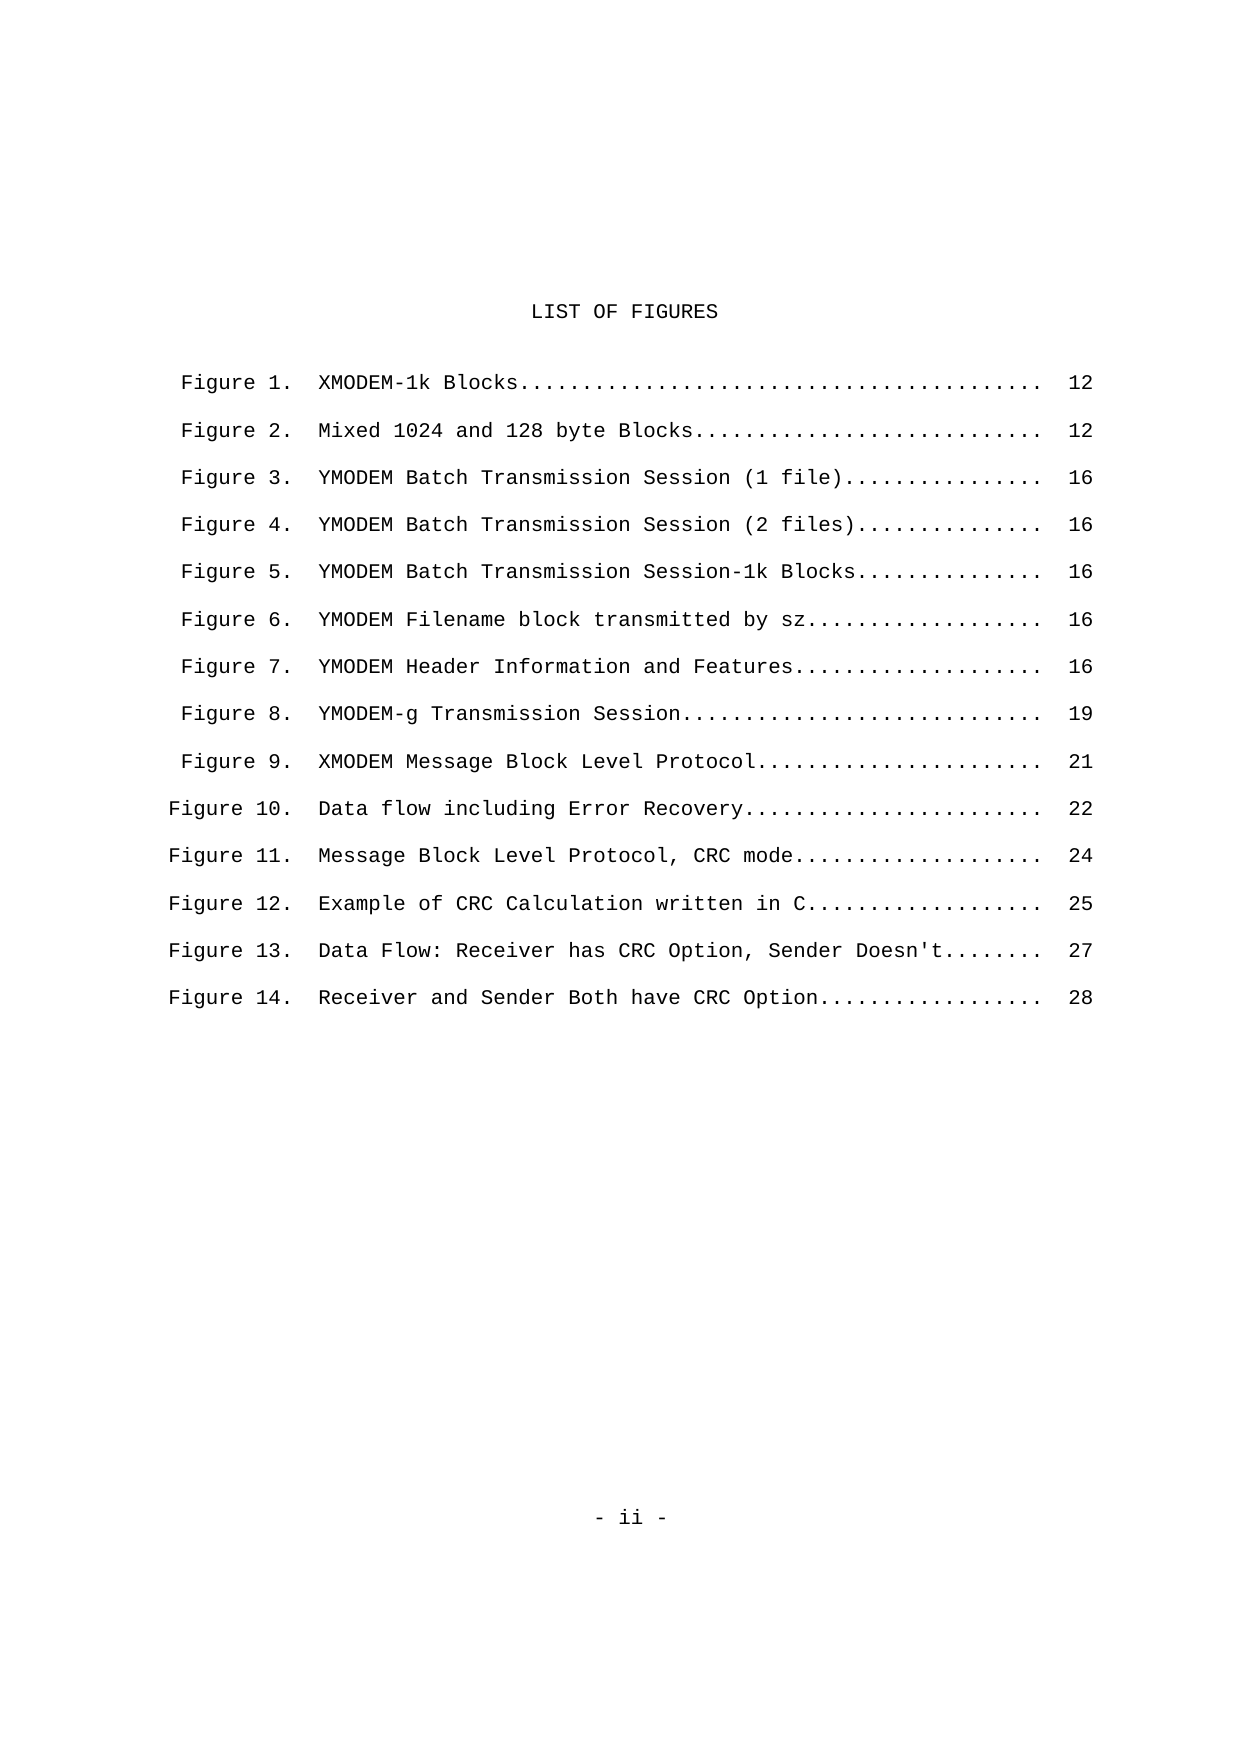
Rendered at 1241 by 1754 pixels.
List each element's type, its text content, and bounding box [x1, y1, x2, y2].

text - LIST OF FIGURES Figure 1. XMODEM-1k Blocks.......................................... 12 Figure 2. Mixed 1024 and 128 byte Blocks............................ 12 Figure 3. YMODEM Batch Transmission Session (1 file)................ 16 Figure 4. YMODEM Batch Transmission Session (2 files)............... 16 Figure 5. YMODEM Batch Transmission Session-1k Blocks............... 16 Figure 6. YMODEM Filename block transmitted by sz................... 16 Figure 7. YMODEM Header Information and Features.................... 16 Figure 8. YMODEM-g Transmission Session............................. 19 Figure 9. XMODEM Message Block Level Protocol....................... 21 Figure 10. Data flow including Error Recovery........................ 22 Figure 11. Message Block Level Protocol, CRC mode.................... 24 Figure 12. Example of CRC Calculation written in C................... 25 Figure 13. Data Flow: Receiver has CRC Option, Sender Doesn't........ 27 Figure 14. Receiver and Sender Both have CRC Option.................. 28 - ii - [118, 88, 1122, 1626]
